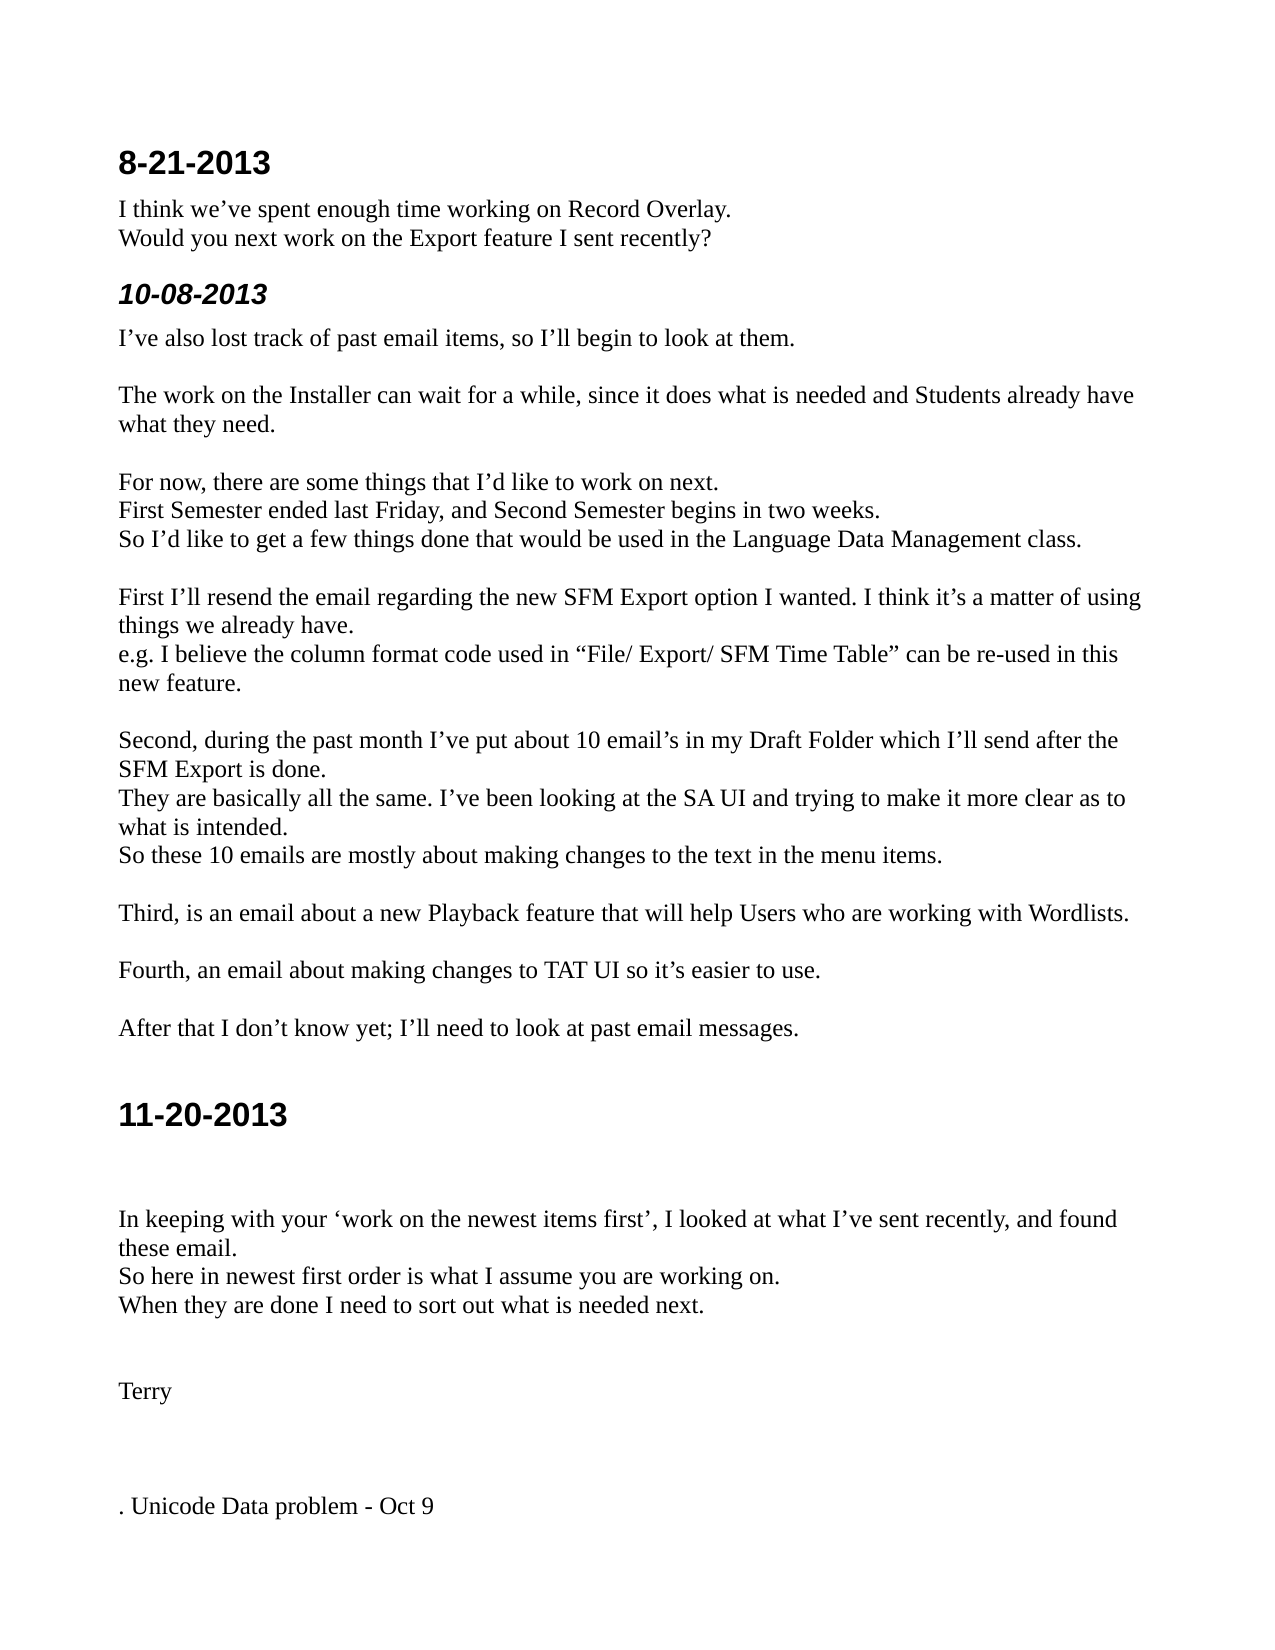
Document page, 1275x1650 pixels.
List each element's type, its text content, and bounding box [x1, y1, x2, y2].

text So I’d like to get a few things done that would be used in the Language Data Management class. [118, 524, 1157, 553]
text Second, during the past month I’ve put about 10 email’s in my Draft Folder which I’ll send after the SFM Export is done. [118, 725, 1157, 783]
text Would you next work on the Export feature I sent recently? [118, 223, 1157, 252]
text When they are done I need to sort out what is needed next. [118, 1290, 1157, 1319]
text Terry [118, 1376, 1157, 1405]
text e.g. I believe the column format code used in “File/ Export/ SFM Time Table” can be re-used in this new feature. [118, 639, 1157, 697]
text So here in newest first order is what I assume you are working on. [118, 1261, 1157, 1290]
subtitle 8-21-2013 [118, 143, 1157, 182]
text The work on the Installer can wait for a while, since it does what is needed and Students already have what they need. [118, 380, 1157, 438]
text . Unicode Data problem - Oct 9 [118, 1491, 1157, 1520]
text Third, is an email about a new Playback feature that will help Users who are working with Wordlists. [118, 898, 1157, 927]
text I think we’ve spent enough time working on Record Overlay. [118, 194, 1157, 223]
subtitle 11-20-2013 [118, 1095, 1157, 1134]
text For now, there are some things that I’d like to work on next. [118, 467, 1157, 495]
subtitle 10-08-2013 [118, 277, 1157, 310]
text In keeping with your ‘work on the newest items first’, I looked at what I’ve sent recently, and found these email. [118, 1204, 1157, 1261]
text I’ve also lost track of past email items, so I’ll begin to look at them. [118, 323, 1157, 352]
text They are basically all the same. I’ve been looking at the SA UI and trying to make it more clear as to what is intended. [118, 783, 1157, 840]
text First I’ll resend the email regarding the new SFM Export option I wanted. I think it’s a matter of using things we already have. [118, 582, 1157, 639]
text After that I don’t know yet; I’ll need to look at past email messages. [118, 1013, 1157, 1042]
text Fourth, an email about making changes to TAT UI so it’s easier to use. [118, 955, 1157, 984]
text So these 10 emails are mostly about making changes to the text in the menu items. [118, 840, 1157, 869]
text First Semester ended last Friday, and Second Semester begins in two weeks. [118, 495, 1157, 524]
